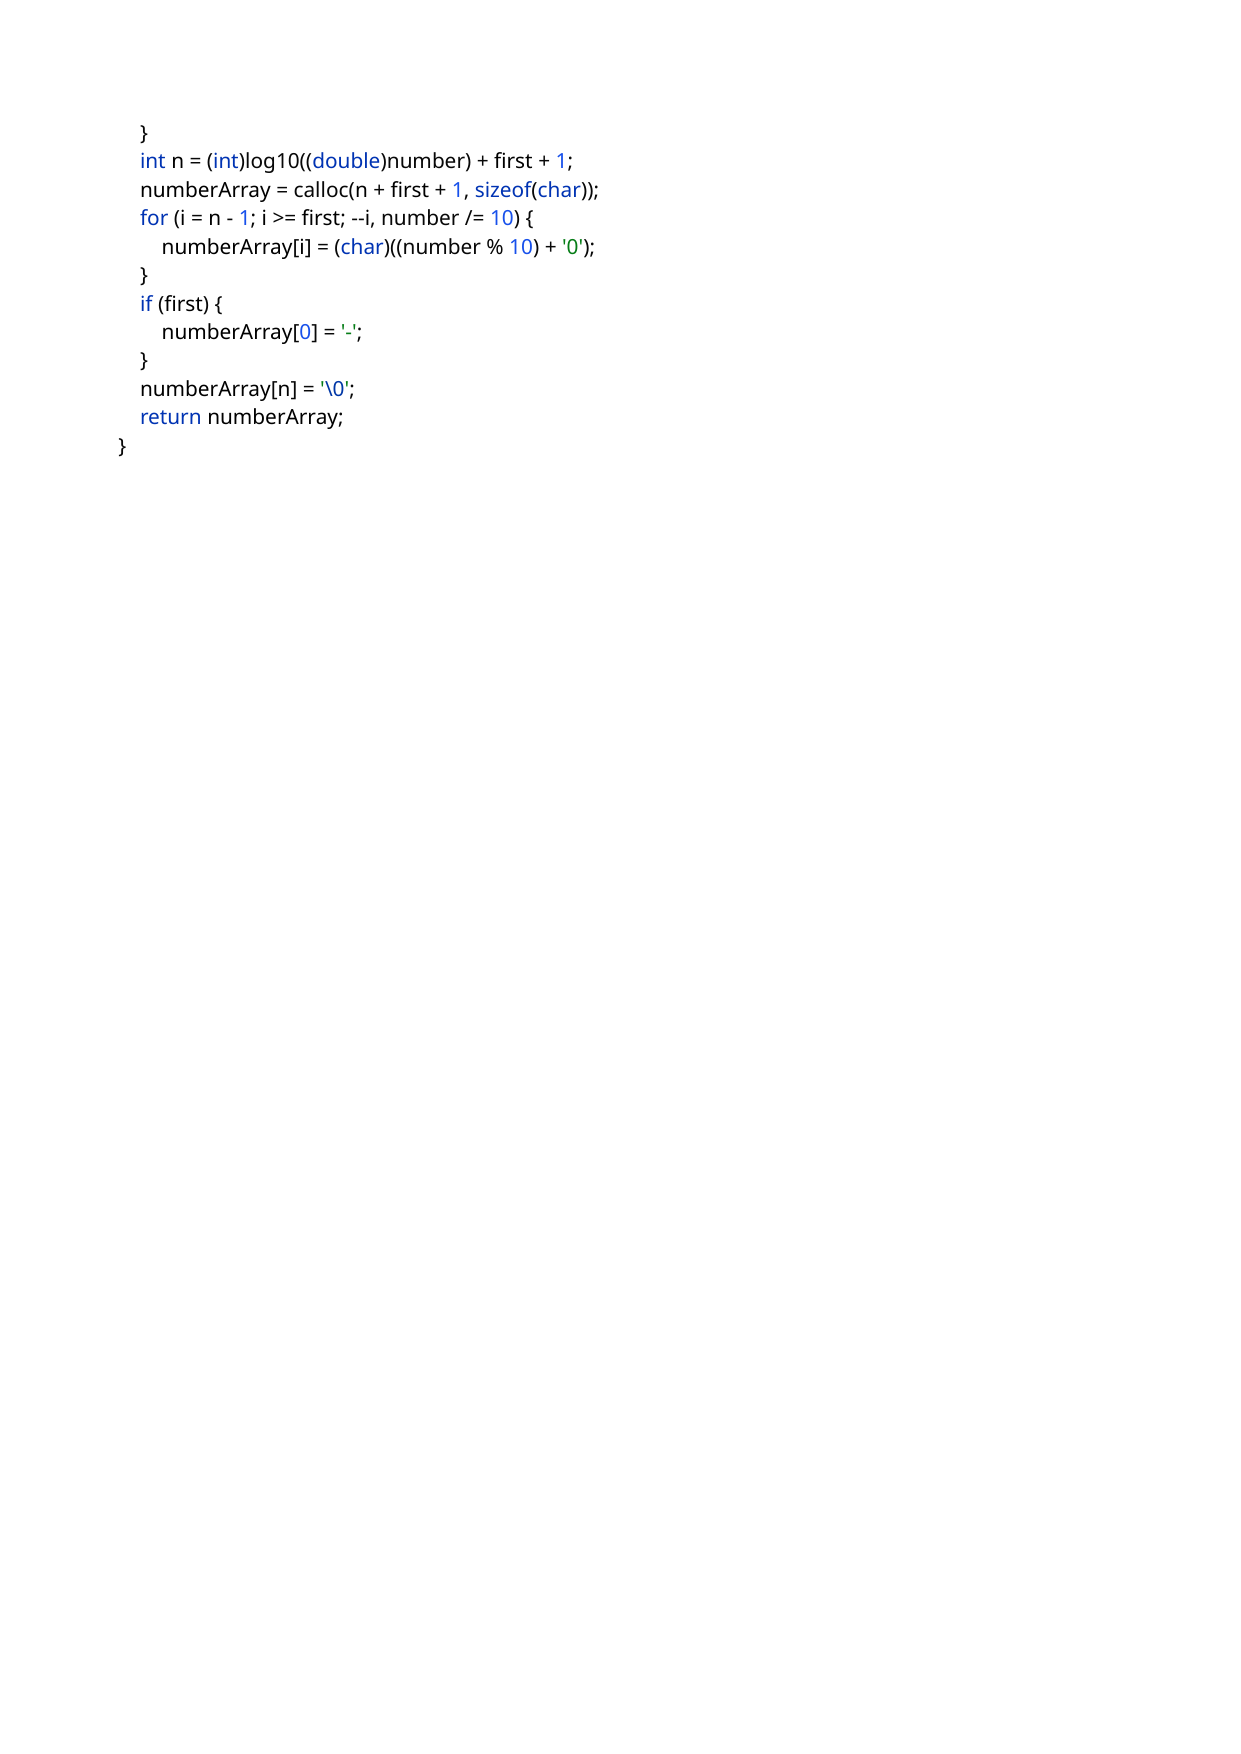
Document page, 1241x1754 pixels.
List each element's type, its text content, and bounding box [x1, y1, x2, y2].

text } int n = (int)log10((double)number) + first + 1; numberArray = calloc(n + first + 1, sizeof(char)); for (i = n - 1; i >= first; --i, number /= 10) { numberArray[i] = (char)((number % 10) + '0'); } if (first) { numberArray[0] = '-'; } numberArray[n] = '\0'; return numberArray; } [118, 118, 1122, 459]
